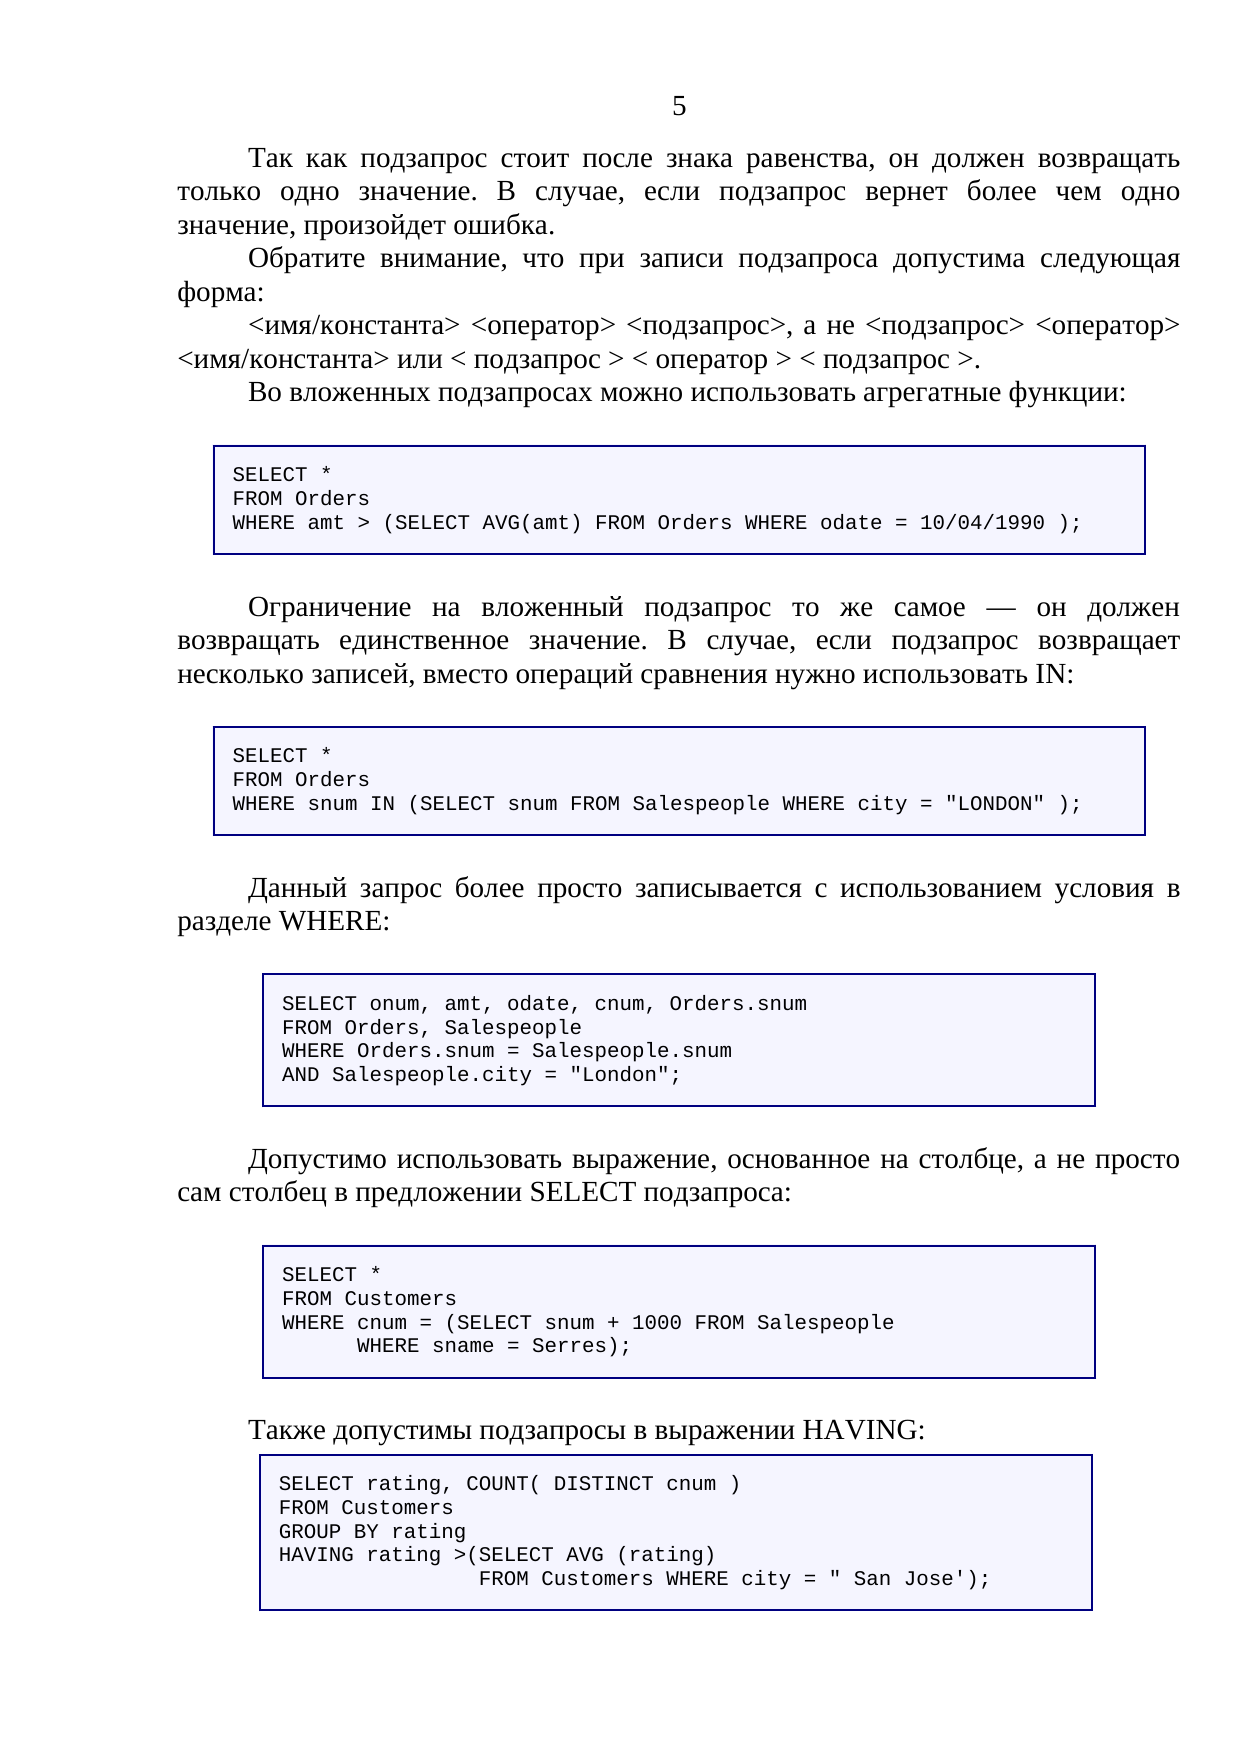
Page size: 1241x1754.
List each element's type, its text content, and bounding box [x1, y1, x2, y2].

text SELECT * [232, 464, 1126, 488]
text Во вложенных подзапросах можно использовать агрегатные функции: [177, 374, 1181, 408]
text Обратите внимание, что при записи подзапроса допустима следующая форма: [177, 240, 1181, 307]
text Так как подзапрос стоит после знака равенства, он должен возвращать только одно значение. В случае, если подзапрос вернет более чем одно значение, произойдет ошибка. [177, 140, 1181, 240]
text Допустимо использовать выражение, основанное на столбце, а не просто сам столбец в предложении SELECT подзапроса: [177, 1141, 1181, 1208]
text SELECT * [232, 746, 1126, 769]
text SELECT onum, amt, odate, cnum, Orders.snum [282, 993, 1077, 1017]
text AND Salespeople.city = "London"; [282, 1064, 1077, 1088]
text GROUP BY rating [279, 1521, 1073, 1544]
text WHERE Orders.snum = Salespeople.snum [282, 1040, 1077, 1064]
text WHERE cnum = (SELECT snum + 1000 FROM Salespeople [282, 1312, 1077, 1335]
text FROM Customers [282, 1288, 1077, 1312]
text SELECT rating, COUNT( DISTINCT cnum ) [279, 1473, 1073, 1497]
text FROM Customers [279, 1497, 1073, 1521]
text Данный запрос более просто записывается с использованием условия в разделе WHERE: [177, 870, 1181, 937]
text WHERE amt > (SELECT AVG(amt) FROM Orders WHERE odate = 10/04/1990 ); [232, 512, 1126, 535]
text FROM Orders [232, 769, 1126, 793]
text Ограничение на вложенный подзапрос то же самое — он должен возвращать единственное значение. В случае, если подзапрос возвращает несколько записей, вместо операций сравнения нужно использовать IN: [177, 589, 1181, 689]
text WHERE snum IN (SELECT snum FROM Salespeople WHERE city = "LONDON" ); [232, 793, 1126, 816]
text FROM Orders [232, 488, 1126, 512]
text FROM Orders, Salespeople [282, 1017, 1077, 1040]
text Также допустимы подзапросы в выражении HAVING: [177, 1412, 1181, 1446]
text SELECT * [282, 1264, 1077, 1288]
text <имя/константа> <оператор> <подзапрос>, а не <подзапрос> <оператор> <имя/константа> или < подзапрос > < оператор > < подзапрос >. [177, 307, 1181, 374]
text WHERE sname = Serres); [282, 1335, 1077, 1359]
text FROM Customers WHERE city = " San Jose'); [279, 1568, 1073, 1592]
text HAVING rating >(SELECT AVG (rating) [279, 1544, 1073, 1568]
